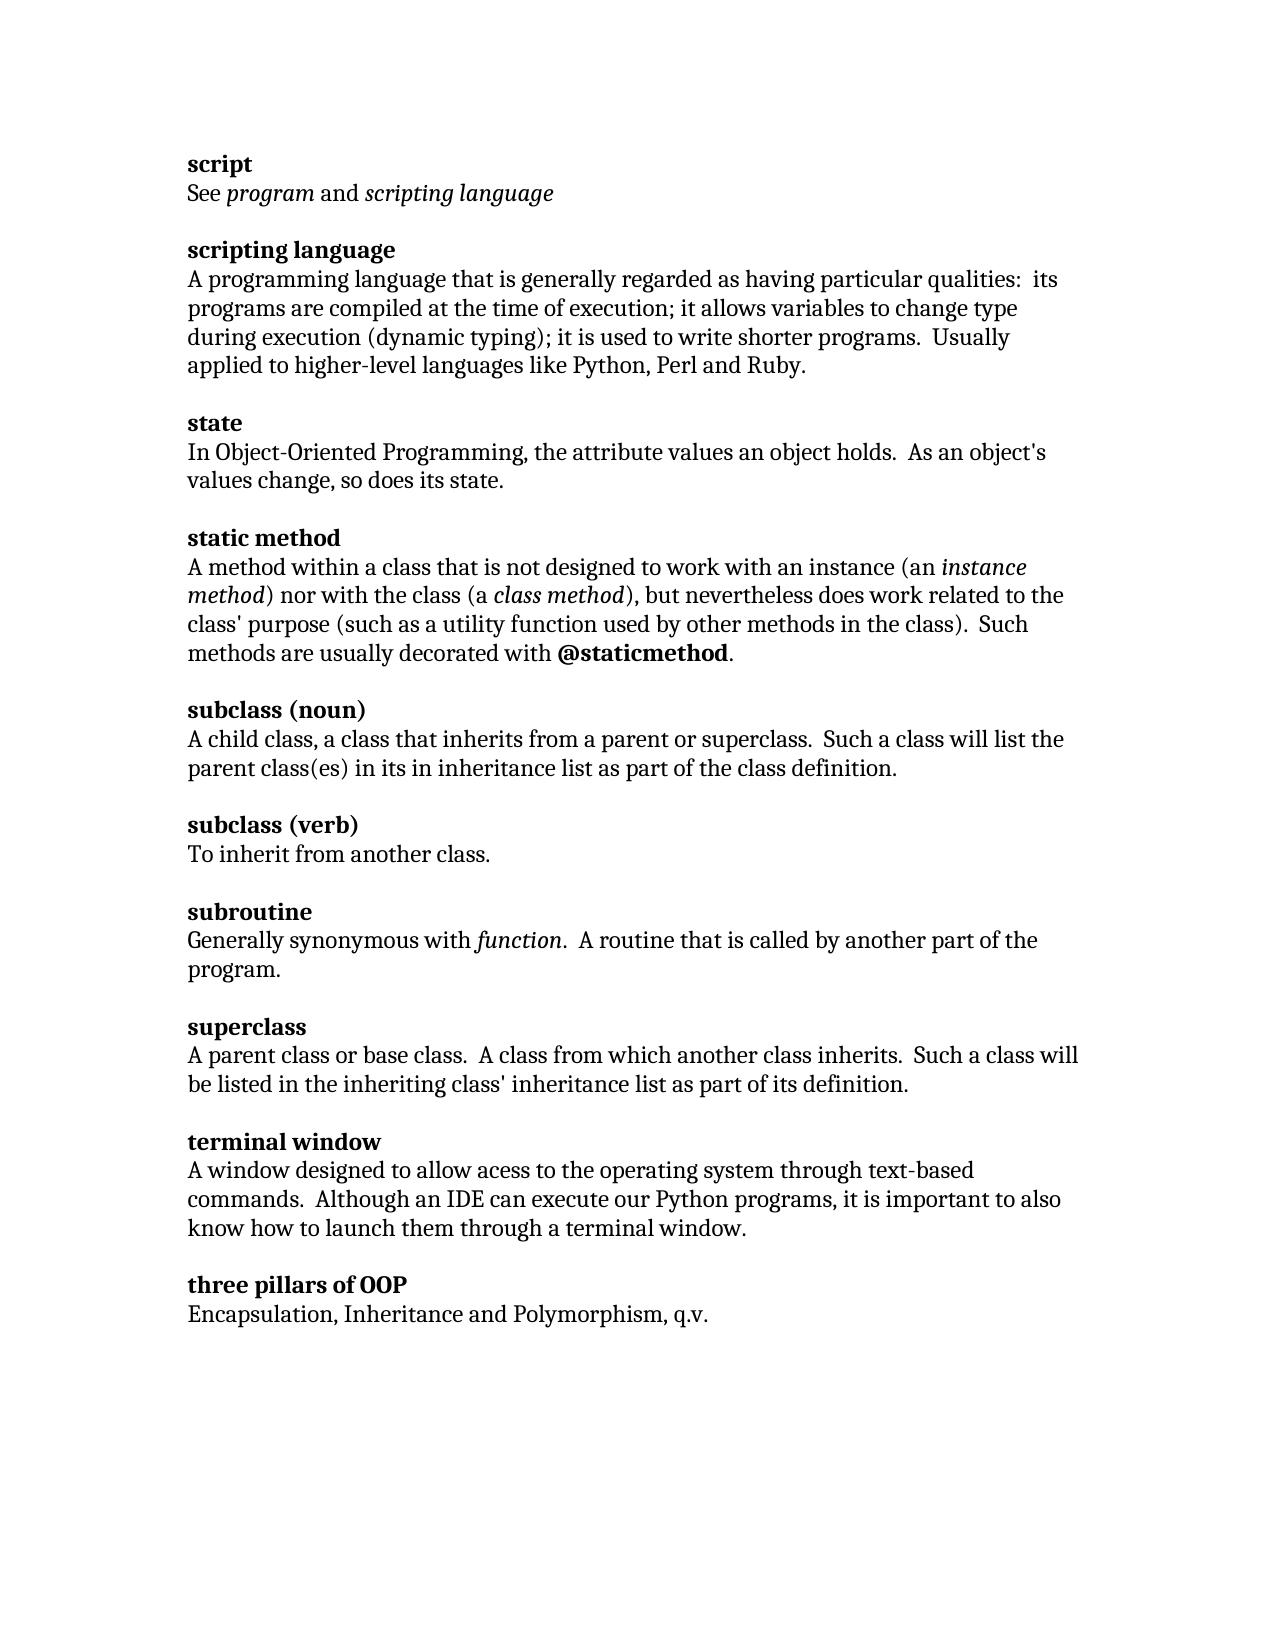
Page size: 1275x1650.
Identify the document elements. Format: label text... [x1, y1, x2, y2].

text See program and scripting language [187, 179, 1087, 207]
text script [187, 150, 1087, 179]
text subclass (verb) [187, 811, 1087, 840]
text three pillars of OOP [187, 1271, 1087, 1300]
text state [187, 409, 1087, 437]
text subroutine [187, 897, 1087, 926]
text subclass (noun) [187, 696, 1087, 725]
text A method within a class that is not designed to work with an instance (an instance method) nor with the class (a class method), but nevertheless does work related to the class' purpose (such as a utility function used by other methods in the class). Such methods are usually decorated with @staticmethod. [187, 552, 1087, 667]
text To inherit from another class. [187, 840, 1087, 869]
text terminal window [187, 1127, 1087, 1156]
text A child class, a class that inherits from a parent or superclass. Such a class will list the parent class(es) in its in inheritance list as part of the class definition. [187, 725, 1087, 782]
text A window designed to allow acess to the operating system through text-based commands. Although an IDE can execute our Python programs, it is important to also know how to launch them through a terminal window. [187, 1156, 1087, 1242]
text Generally synonymous with function. A routine that is called by another part of the program. [187, 926, 1087, 984]
text scripting language [187, 236, 1087, 265]
text A programming language that is generally regarded as having particular qualities: its programs are compiled at the time of execution; it allows variables to change type during execution (dynamic typing); it is used to write shorter programs. Usually applied to higher-level languages like Python, Perl and Ruby. [187, 265, 1087, 380]
text In Object-Oriented Programming, the attribute values an object holds. As an object's values change, so does its state. [187, 437, 1087, 495]
text superclass [187, 1012, 1087, 1041]
text Encapsulation, Inheritance and Polymorphism, q.v. [187, 1300, 1087, 1329]
text static method [187, 524, 1087, 552]
text A parent class or base class. A class from which another class inherits. Such a class will be listed in the inheriting class' inheritance list as part of its definition. [187, 1041, 1087, 1099]
